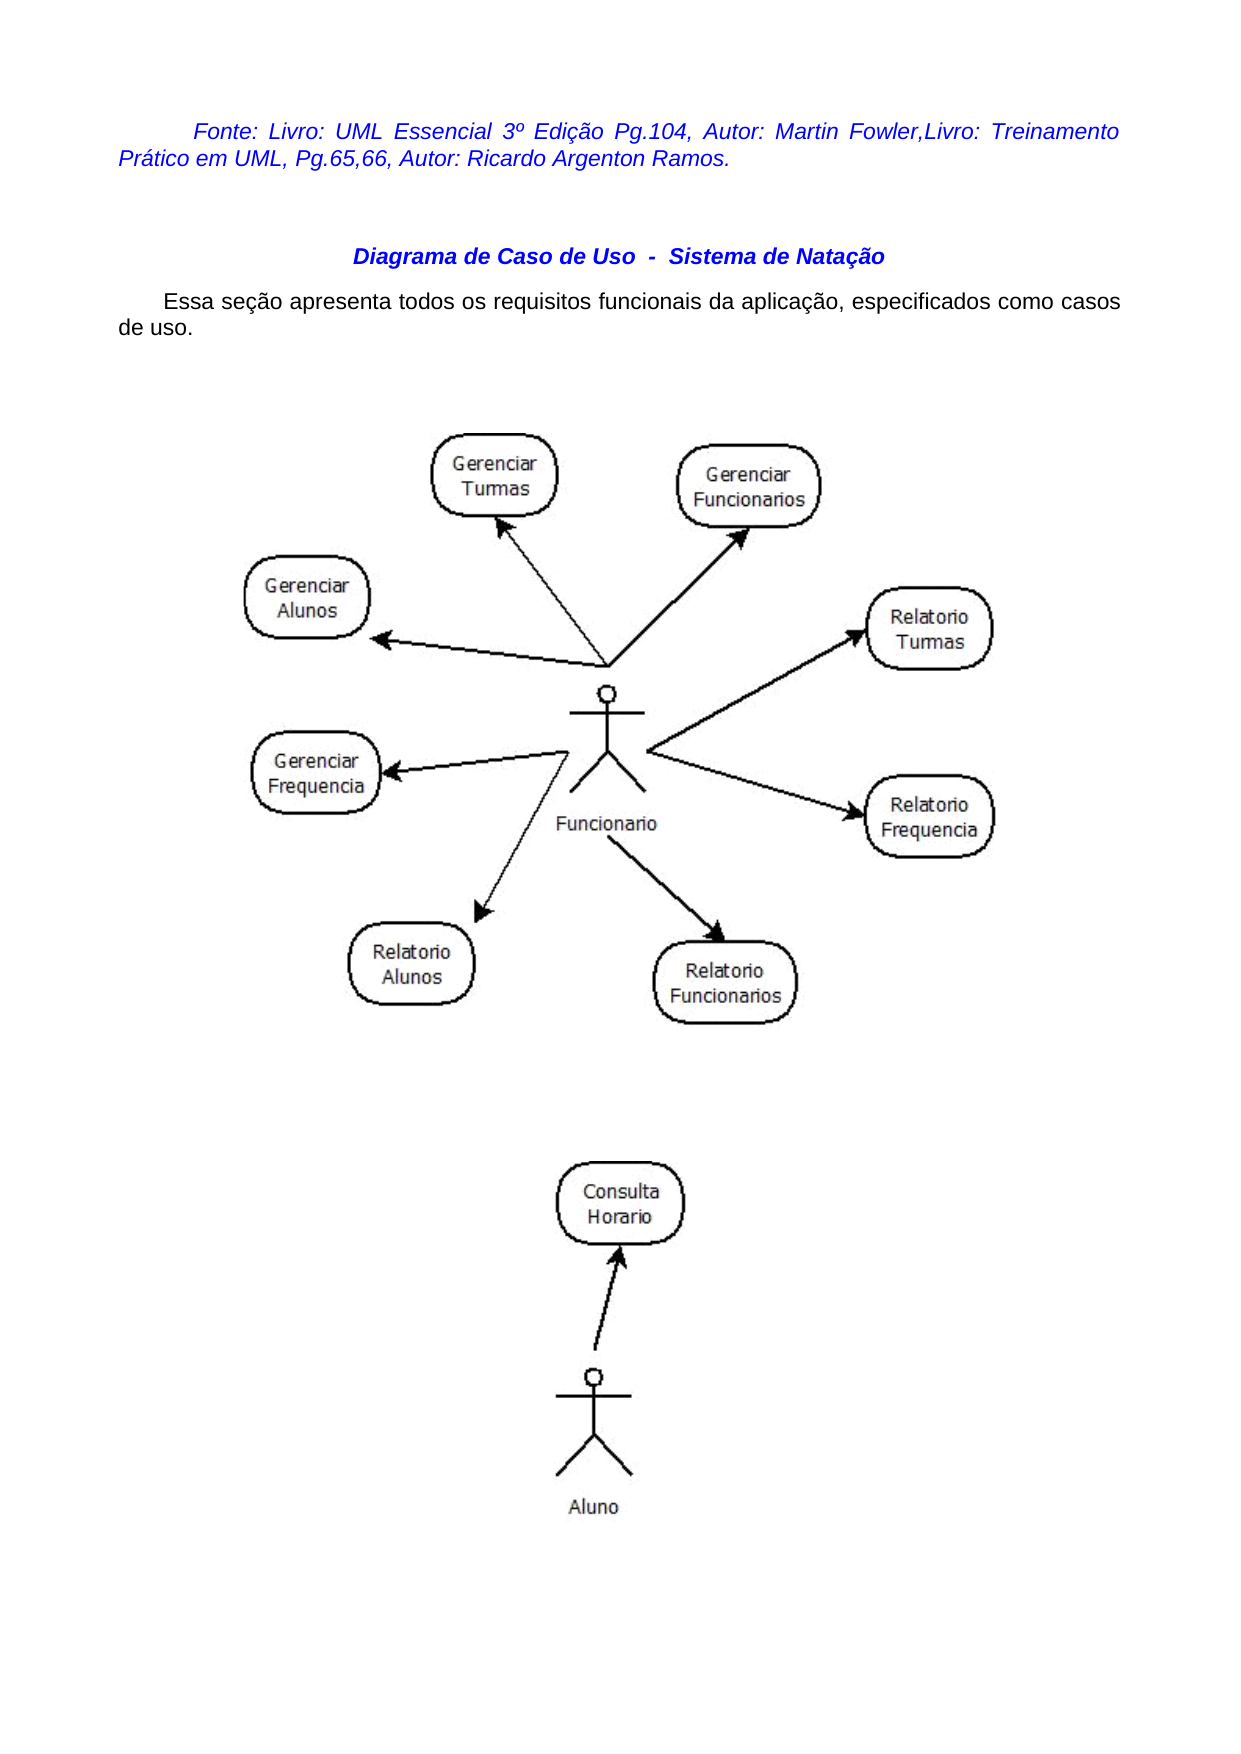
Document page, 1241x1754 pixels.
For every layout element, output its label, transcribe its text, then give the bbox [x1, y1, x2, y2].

text Fonte: Livro: UML Essencial 3º Edição Pg.104, Autor: Martin Fowler,Livro: Treinamento Prático em UML, Pg.65,66, Autor: Ricardo Argenton Ramos. [118, 118, 1122, 171]
text Essa seção apresenta todos os requisitos funcionais da aplicação, especificados como casos de uso. [118, 288, 1122, 340]
text Diagrama de Caso de Uso - Sistema de Natação [118, 243, 1122, 269]
